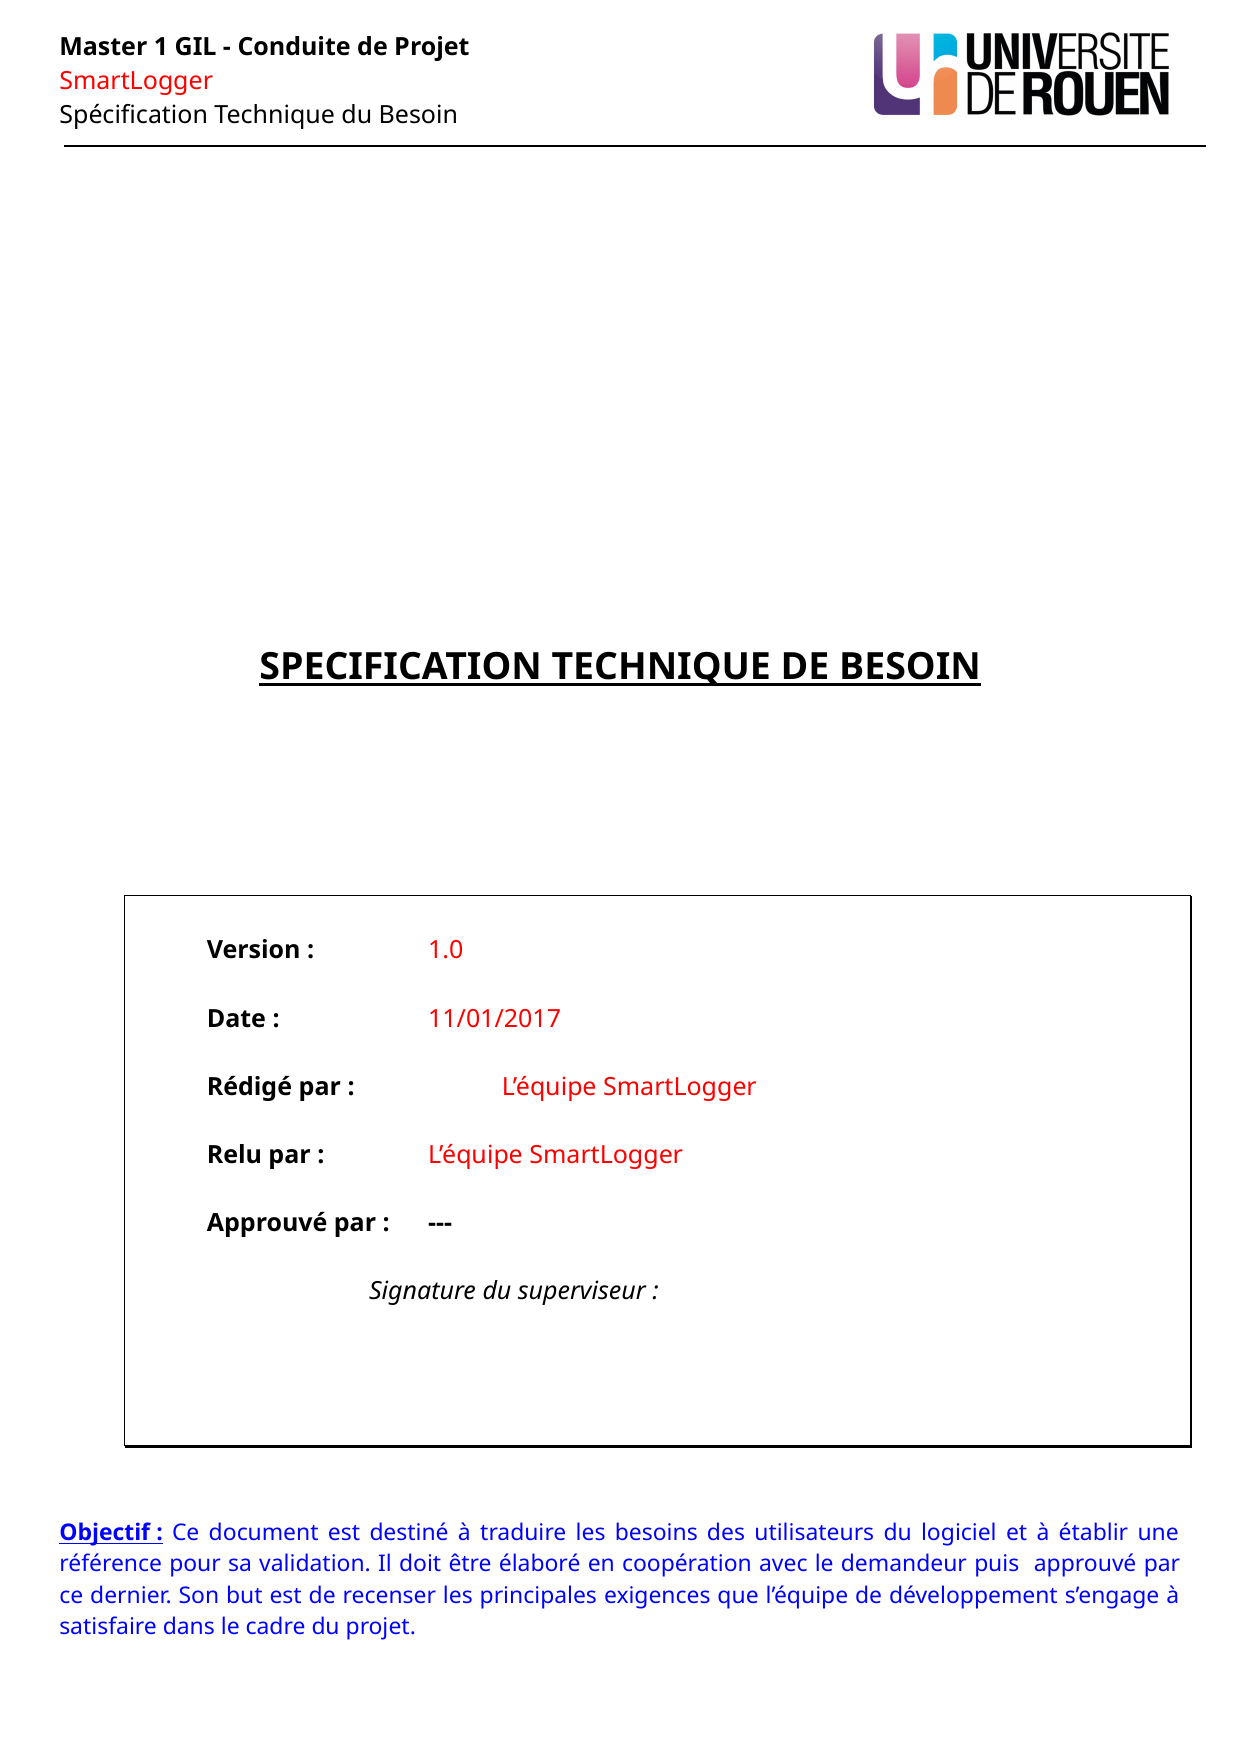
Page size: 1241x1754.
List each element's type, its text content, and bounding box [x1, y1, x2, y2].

text Approuvé par : --- [125, 1202, 1190, 1239]
text Date : 11/01/2017 [125, 997, 1190, 1034]
picture [872, 32, 1170, 118]
text Objectif : Ce document est destiné à traduire les besoins des utilisateurs du logiciel et à établir une référence pour sa validation. Il doit être élaboré en coopération avec le demandeur puis approuvé par ce dernier. Son but est de recenser les principales exigences que l’équipe de développement s’engage à satisfaire dans le cadre du projet. [59, 1516, 1181, 1641]
subtitle SPECIFICATION TECHNIQUE DE BESOIN [59, 639, 1181, 691]
text Signature du superviseur : [125, 1270, 1190, 1307]
text Relu par : L’équipe SmartLogger [125, 1133, 1190, 1171]
text Version : 1.0 [125, 929, 1190, 966]
text Rédigé par : L’équipe SmartLogger [125, 1065, 1190, 1102]
